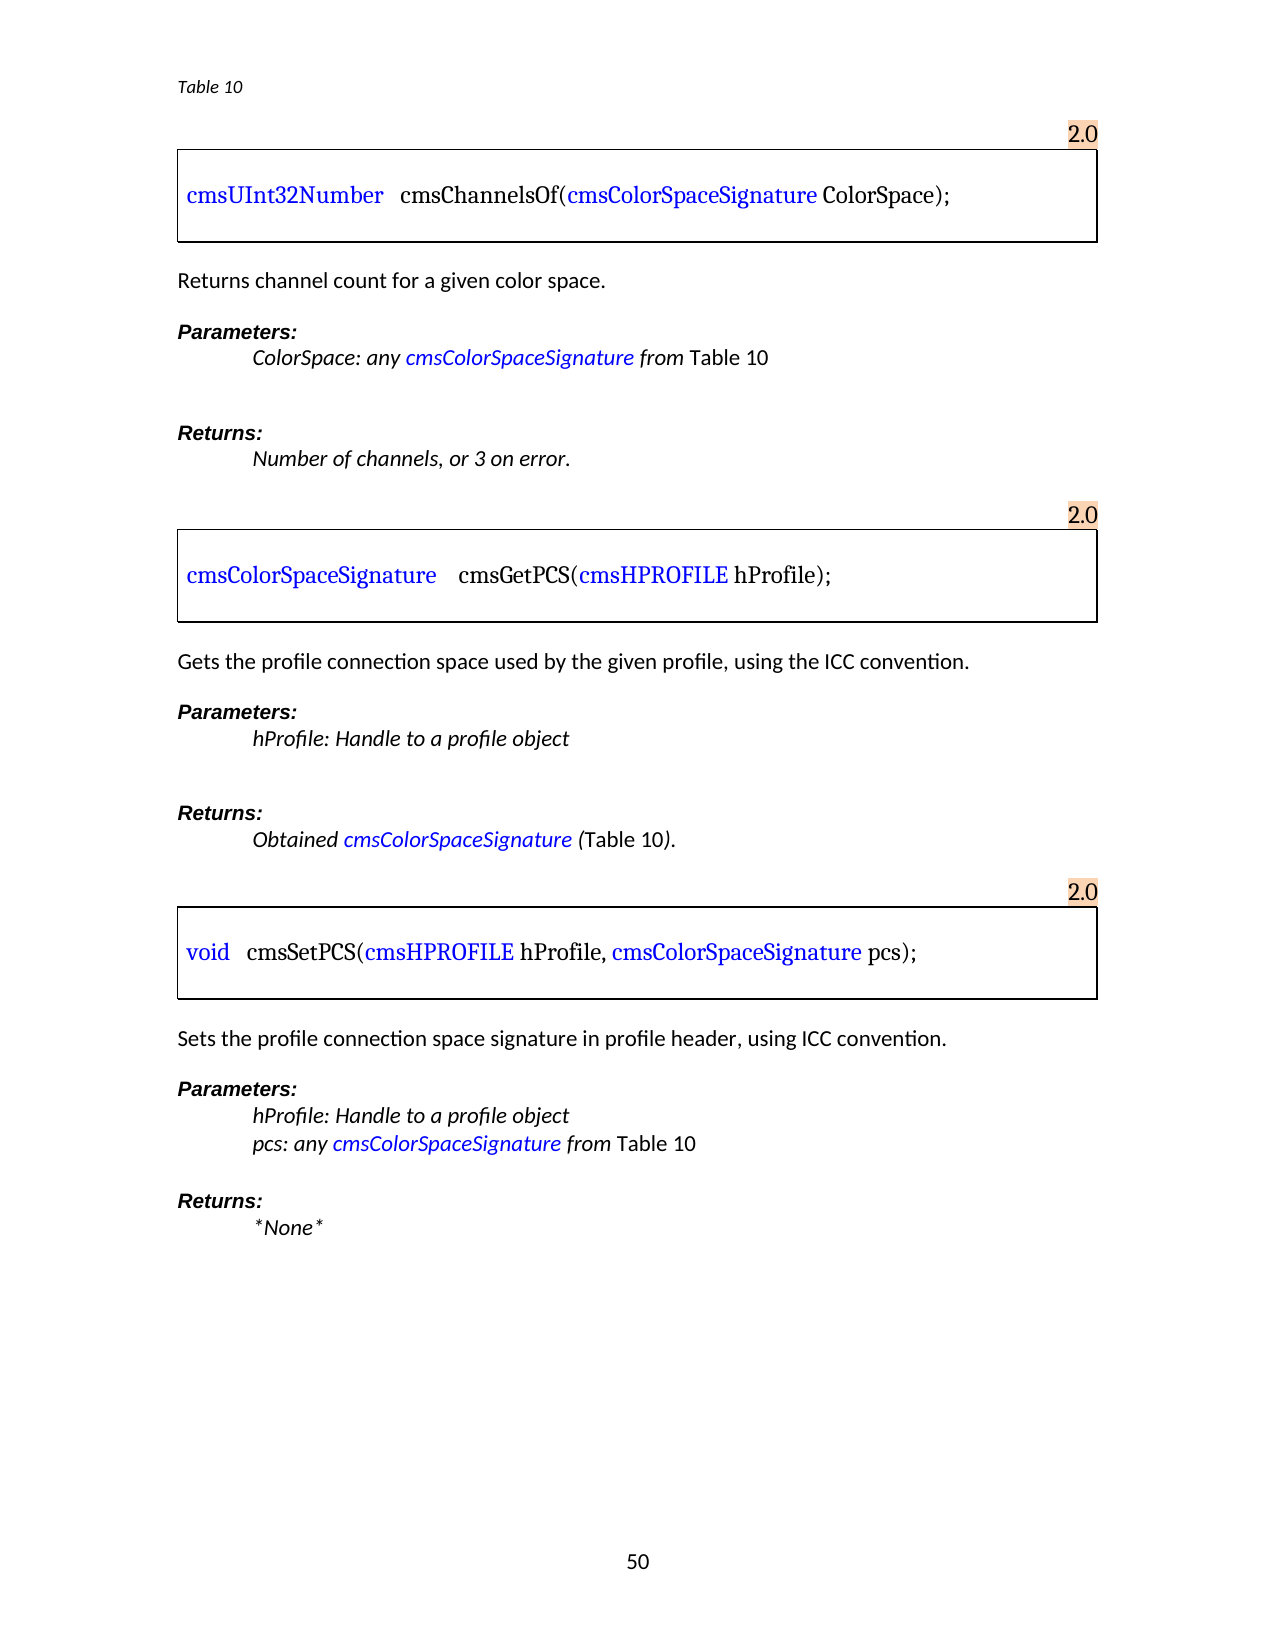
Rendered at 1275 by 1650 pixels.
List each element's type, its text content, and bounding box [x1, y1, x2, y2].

text hProfile: Handle to a profile object [177, 1101, 1098, 1129]
text cmsColorSpaceSignature cmsGetPCS(cmsHPROFILE hProfile); [178, 558, 1096, 587]
text ColorSpace: any cmsColorSpaceSignature from Table 10 [177, 343, 1098, 372]
text 2.0 [177, 878, 1068, 906]
text Returns channel count for a given color space. [177, 267, 1098, 294]
text Returns: [177, 1189, 1098, 1213]
text Returns: [177, 421, 1098, 444]
text Number of channels, or 3 on error. [177, 444, 1098, 472]
text 2.0 [177, 120, 1068, 149]
text hProfile: Handle to a profile object [177, 724, 1098, 752]
text Sets the profile connection space signature in profile header, using ICC convention. [177, 1024, 1098, 1052]
text void cmsSetPCS(cmsHPROFILE hProfile, cmsColorSpaceSignature pcs); [178, 935, 1096, 964]
text Parameters: [177, 319, 1098, 343]
text Returns: [177, 801, 1098, 825]
text Gets the profile connection space used by the given profile, using the ICC convention. [177, 647, 1098, 675]
text *None* [177, 1213, 1098, 1241]
text cmsUInt32Number cmsChannelsOf(cmsColorSpaceSignature ColorSpace); [178, 178, 1096, 207]
text Parameters: [177, 1077, 1098, 1101]
text pcs: any cmsColorSpaceSignature from Table 10 [177, 1129, 1098, 1157]
text Table 10 [177, 75, 1098, 99]
text Obtained cmsColorSpaceSignature (Table 10). [177, 825, 1098, 853]
text 2.0 [177, 501, 1068, 529]
text Parameters: [177, 700, 1098, 724]
